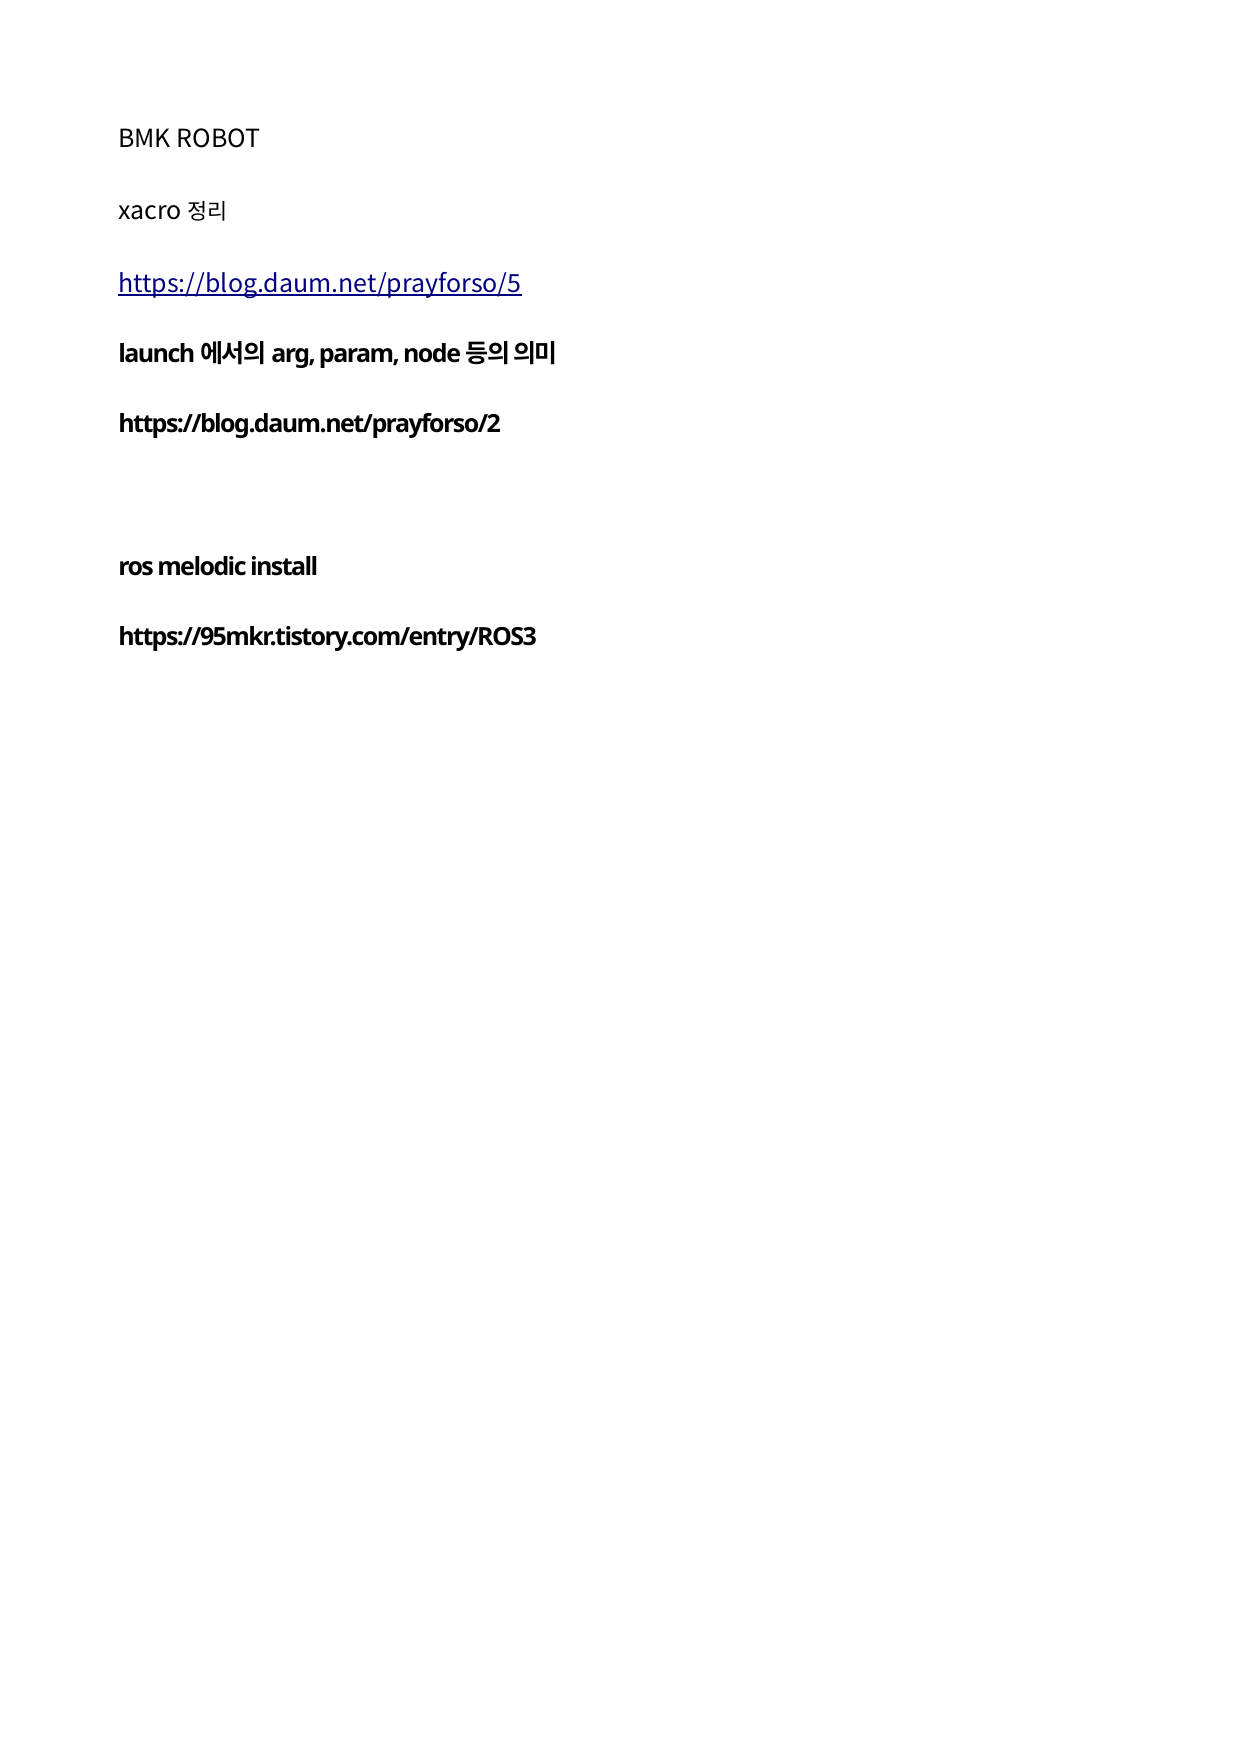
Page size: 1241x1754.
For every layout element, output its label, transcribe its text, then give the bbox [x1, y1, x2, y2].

text https://95mkr.tistory.com/entry/ROS3 [118, 619, 1122, 653]
text https://blog.daum.net/prayforso/2 [118, 406, 1122, 440]
text ros melodic install [118, 549, 1122, 583]
text launch 에서의 arg, param, node 등의 의미 [118, 336, 1122, 370]
text BMK ROBOT [118, 118, 1122, 154]
text xacro 정리 [118, 191, 1122, 227]
text https://blog.daum.net/prayforso/5 [118, 263, 1122, 299]
